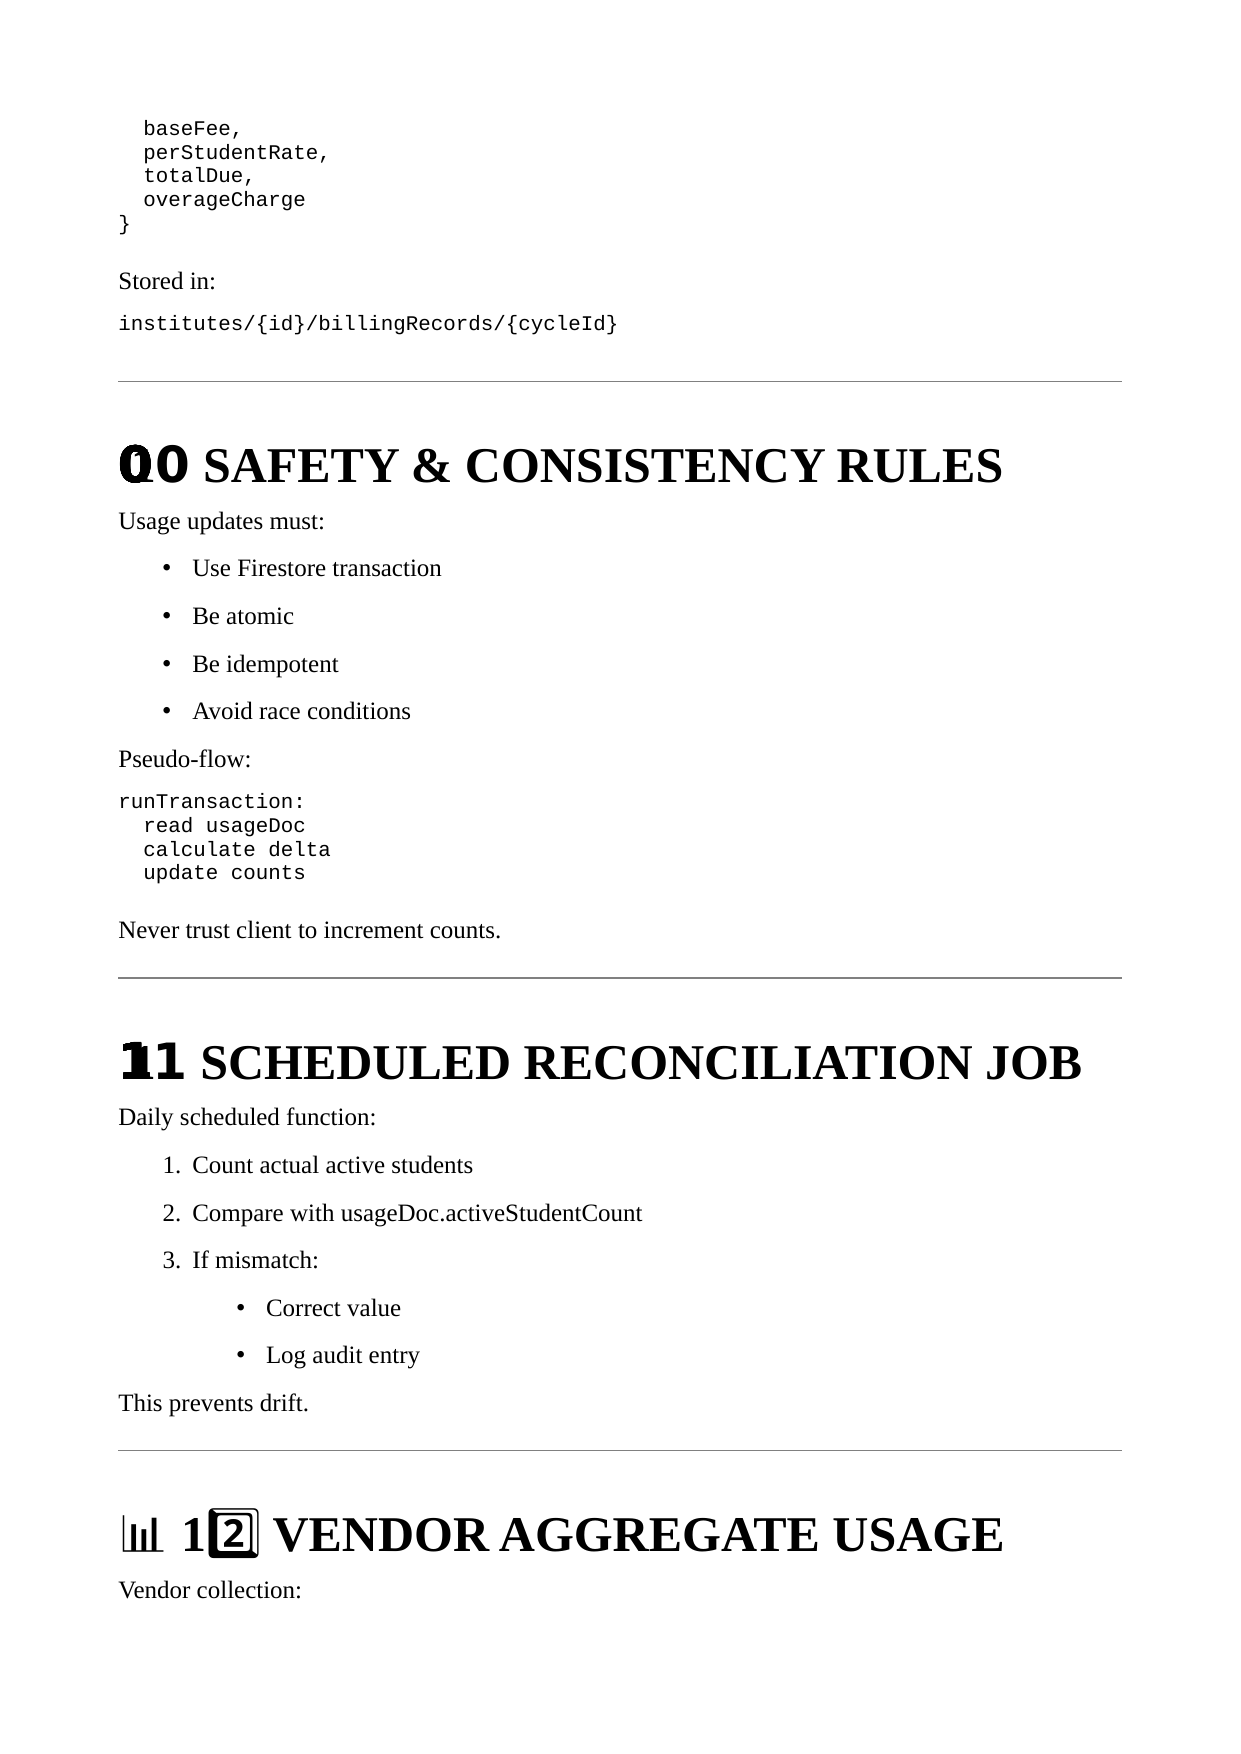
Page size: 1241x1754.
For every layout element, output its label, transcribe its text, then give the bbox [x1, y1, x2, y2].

list Use Firestore transaction [162, 553, 1122, 582]
text totalDue, [118, 165, 1122, 189]
text update counts [118, 862, 1122, 886]
text calculate delta [118, 839, 1122, 862]
list Correct value [236, 1293, 1122, 1322]
text This prevents drift. [118, 1388, 1122, 1417]
list Count actual active students [162, 1150, 1122, 1179]
subtitle 📊 12️⃣ VENDOR AGGREGATE USAGE [118, 1505, 1122, 1562]
text Stored in: [118, 266, 1122, 294]
subtitle 🔐 10️⃣ SAFETY & CONSISTENCY RULES [118, 436, 1122, 493]
text Never trust client to increment counts. [118, 916, 1122, 944]
list If mismatch: [162, 1245, 1122, 1274]
text overageCharge [118, 189, 1122, 213]
subtitle 🔄 11️⃣ SCHEDULED RECONCILIATION JOB [118, 1032, 1122, 1090]
list Log audit entry [236, 1340, 1122, 1369]
list Compare with usageDoc.activeStudentCount [162, 1198, 1122, 1226]
text Pseudo-flow: [118, 744, 1122, 773]
text Usage updates must: [118, 506, 1122, 534]
text runTransaction: [118, 791, 1122, 815]
list Avoid race conditions [162, 696, 1122, 725]
text Daily scheduled function: [118, 1102, 1122, 1131]
text read usageDoc [118, 815, 1122, 839]
text Vendor collection: [118, 1575, 1122, 1604]
list Be atomic [162, 601, 1122, 630]
text institutes/{id}/billingRecords/{cycleId} [118, 313, 1122, 337]
list Be idempotent [162, 649, 1122, 677]
text } [118, 213, 1122, 236]
text baseFee, [118, 118, 1122, 142]
text perStudentRate, [118, 142, 1122, 165]
